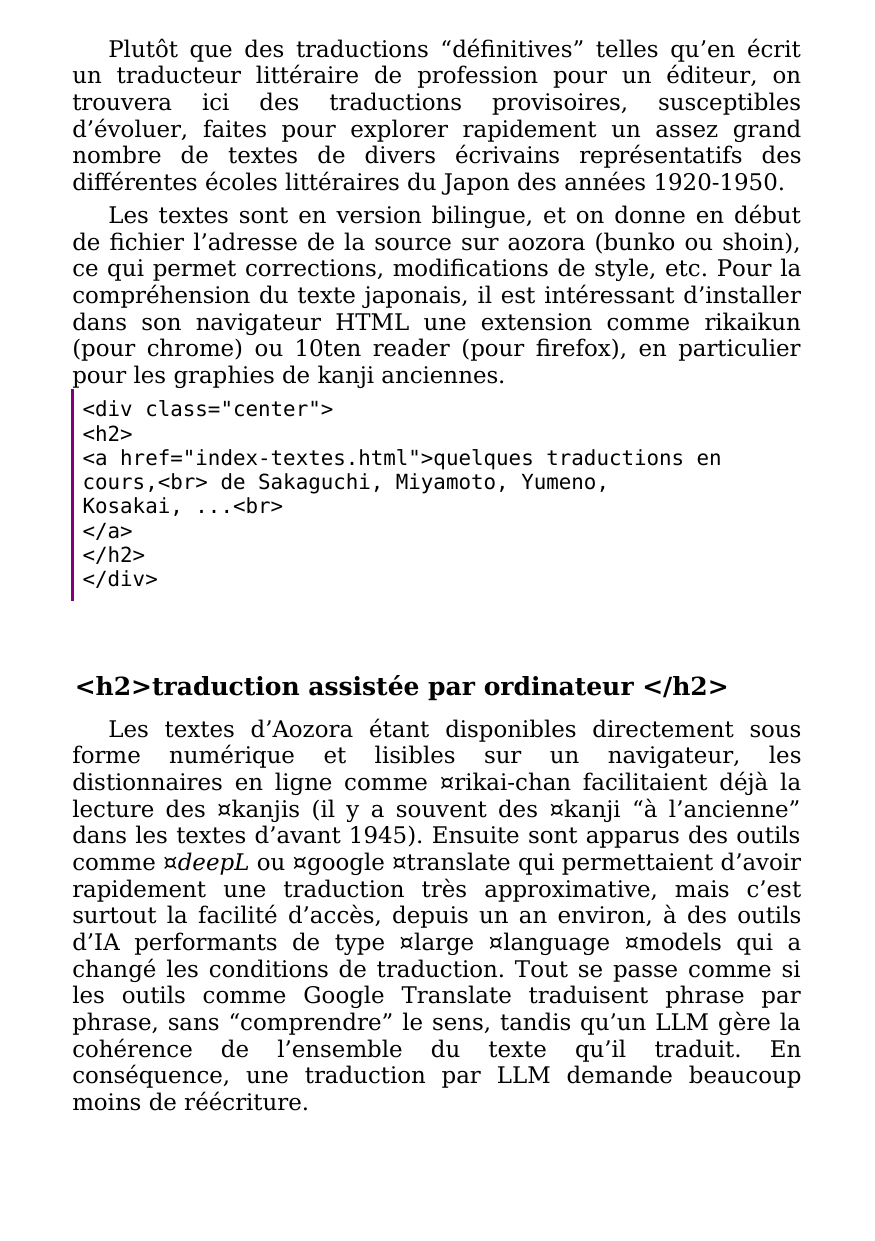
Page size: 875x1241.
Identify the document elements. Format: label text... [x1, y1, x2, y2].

text </a> [74, 519, 803, 543]
text <h2> [74, 422, 803, 446]
subtitle <h2>traduction assistée par ordinateur </h2> [71, 668, 803, 704]
text Plutôt que des traductions “définitives” telles qu’en écrit un traducteur littéraire de profession pour un éditeur, on trouvera ici des traductions provisoires, susceptibles d’évoluer, faites pour explorer rapidement un assez grand nombre de textes de divers écrivains représentatifs des différentes écoles littéraires du Japon des années 1920-1950. [72, 36, 802, 196]
text <a href="index-textes.html">quelques traductions en cours,<br> de Sakaguchi, Miyamoto, Yumeno, Kosakai, ...<br> [74, 446, 803, 519]
text </div> [74, 567, 803, 601]
text Les textes d’Aozora étant disponibles directement sous forme numérique et lisibles sur un navigateur, les distionnaires en ligne comme ¤rikai-chan facilitaient déjà la lecture des ¤kanjis (il y a souvent des ¤kanji “à l’ancienne” dans les textes d’avant 1945). Ensuite sont apparus des outils comme ¤deepL ou ¤google ¤translate qui permettaient d’avoir rapidement une traduction très approximative, mais c’est surtout la facilité d’accès, depuis un an environ, à des outils d’IA performants de type ¤large ¤language ¤models qui a changé les conditions de traduction. Tout se passe comme si les outils comme Google Translate traduisent phrase par phrase, sans “comprendre” le sens, tandis qu’un LLM gère la cohérence de l’ensemble du texte qu’il traduit. En conséquence, une traduction par LLM demande beaucoup moins de réécriture. [72, 716, 802, 1116]
text <div class="center"> [74, 389, 803, 422]
text </h2> [74, 543, 803, 567]
text Les textes sont en version bilingue, et on donne en début de fichier l’adresse de la source sur aozora (bunko ou shoin), ce qui permet corrections, modifications de style, etc. Pour la compréhension du texte japonais, il est intéressant d’installer dans son navigateur HTML une extension comme rikaikun (pour chrome) ou 10ten reader (pour firefox), en particulier pour les graphies de kanji anciennes. [72, 202, 802, 389]
